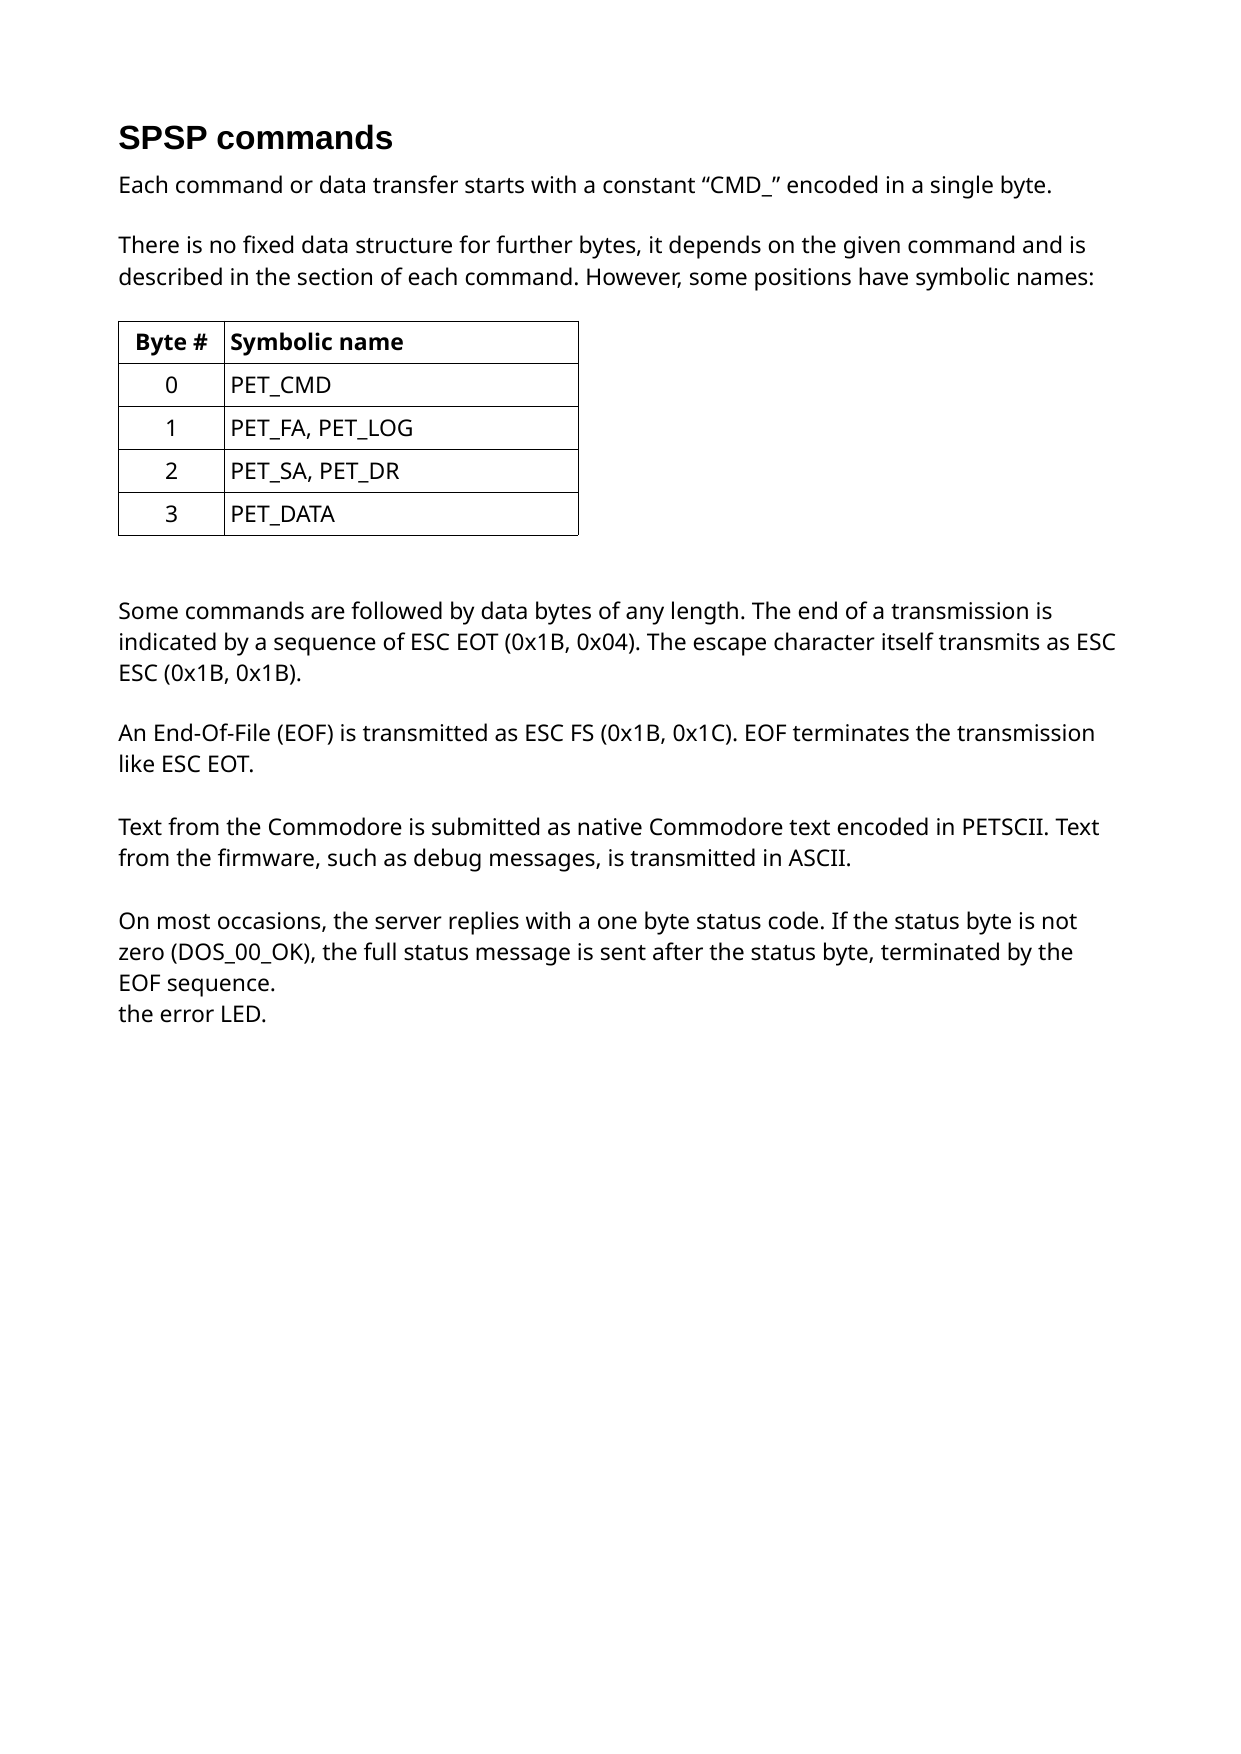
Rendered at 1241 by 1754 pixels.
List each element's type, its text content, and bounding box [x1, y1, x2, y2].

table_cell PET_SA, PET_DR [225, 450, 578, 492]
text Some commands are followed by data bytes of any length. The end of a transmission is indicated by a sequence of ESC EOT (0x1B, 0x04). The escape character itself transmits as ESC ESC (0x1B, 0x1B). [118, 595, 1122, 688]
text An End-Of-File (EOF) is transmitted as ESC FS (0x1B, 0x1C). EOF terminates the transmission like ESC EOT. [118, 717, 1122, 780]
text There is no fixed data structure for further bytes, it depends on the given command and is described in the section of each command. However, some positions have symbolic names: [118, 229, 1122, 292]
table_cell PET_DATA [225, 493, 578, 534]
table_cell 3 [119, 493, 224, 534]
table_cell PET_CMD [225, 364, 578, 406]
table_cell PET_FA, PET_LOG [225, 407, 578, 449]
table_cell 0 [119, 364, 224, 406]
text the error LED. [118, 998, 1122, 1030]
table_header Symbolic name [225, 322, 578, 363]
text Text from the Commodore is submitted as native Commodore text encoded in PETSCII. Text from the firmware, such as debug messages, is transmitted in ASCII. [118, 811, 1122, 873]
table_cell 2 [119, 450, 224, 492]
table_cell 1 [119, 407, 224, 449]
table_header Byte # [119, 322, 224, 363]
text Each command or data transfer starts with a constant “CMD_” encoded in a single byte. [118, 169, 1122, 201]
